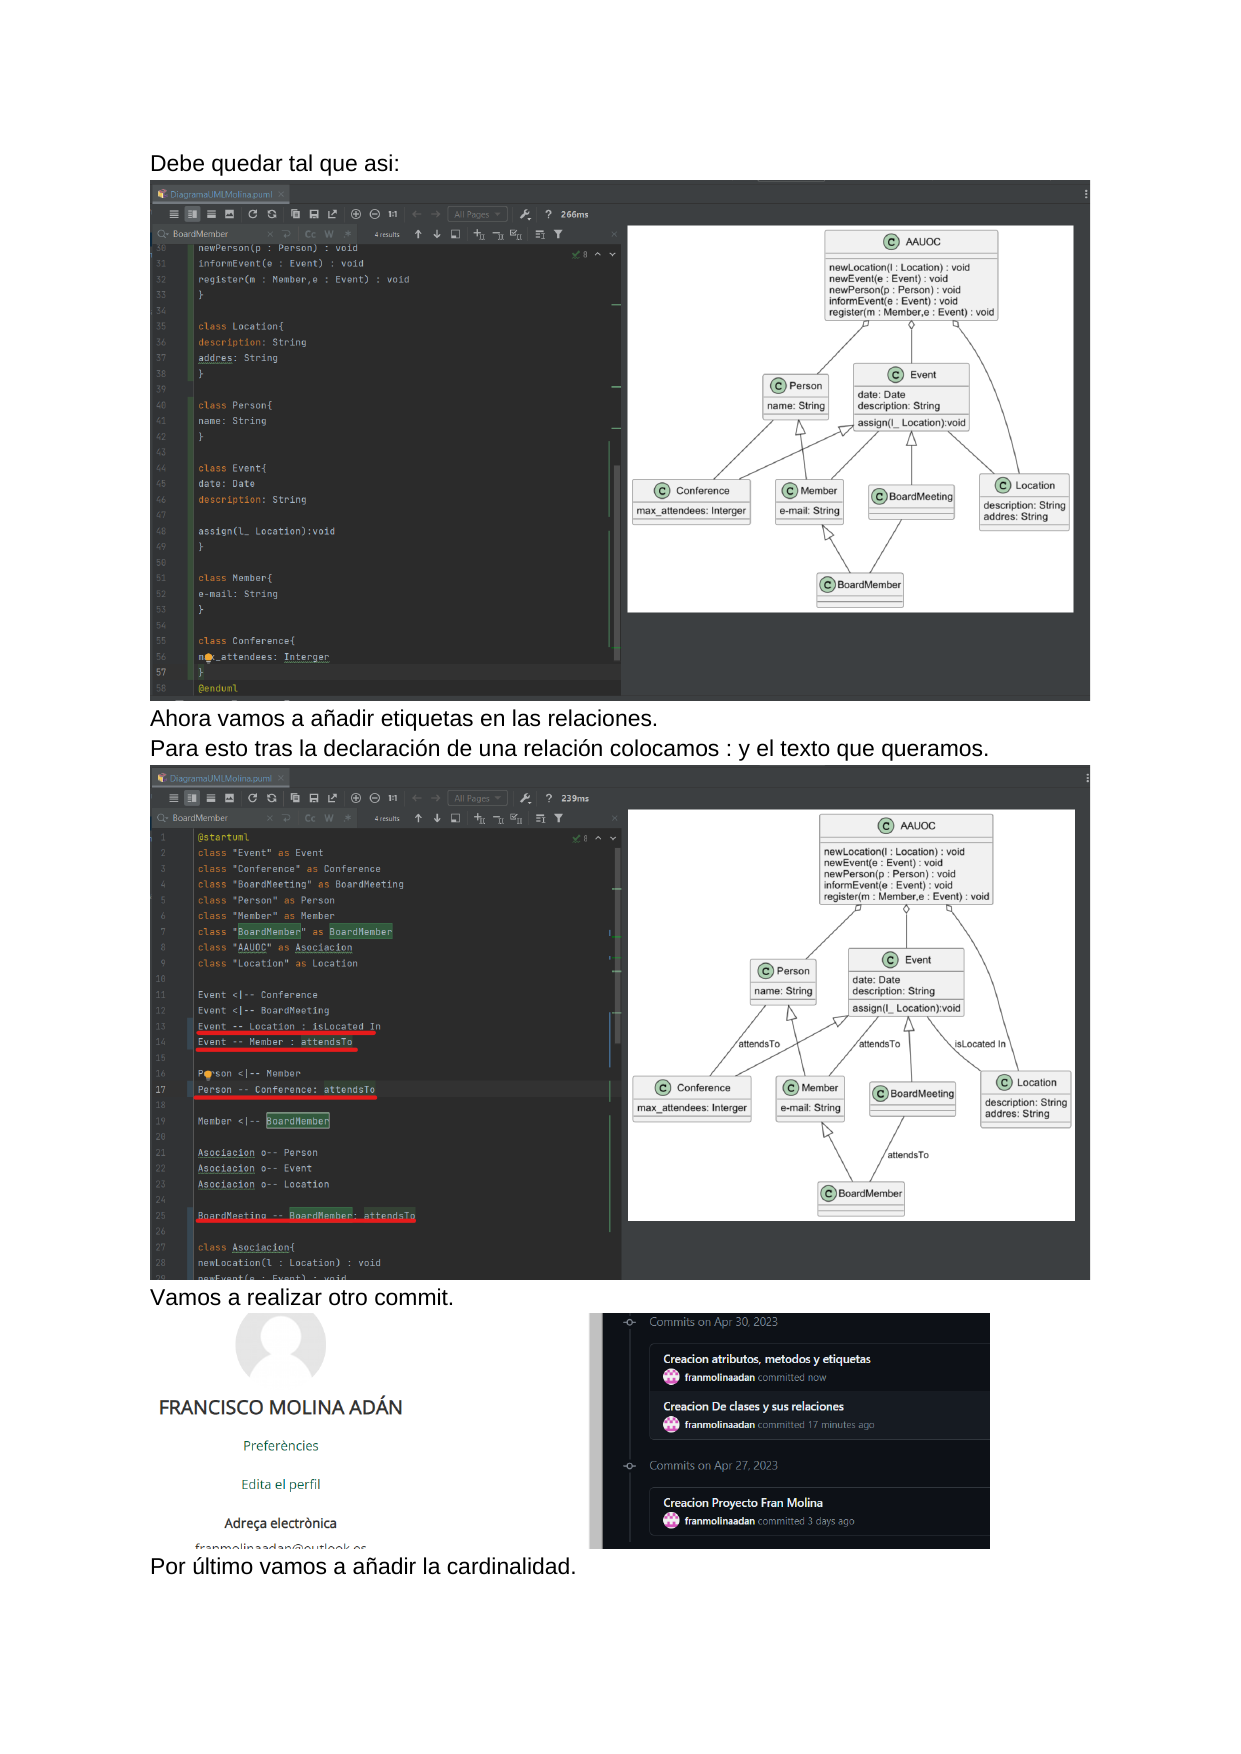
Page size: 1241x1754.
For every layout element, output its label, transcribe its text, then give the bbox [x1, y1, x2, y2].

picture [150, 765, 1091, 1280]
text Debe quedar tal que asi: [150, 150, 1090, 176]
text Por último vamos a añadir la cardinalidad. [150, 1553, 1090, 1579]
text Ahora vamos a añadir etiquetas en las relaciones. [150, 705, 1090, 731]
picture [150, 1313, 990, 1549]
picture [150, 180, 1091, 701]
text Vamos a realizar otro commit. [150, 1284, 1090, 1310]
text Para esto tras la declaración de una relación colocamos : y el texto que queramos. [150, 735, 1090, 761]
